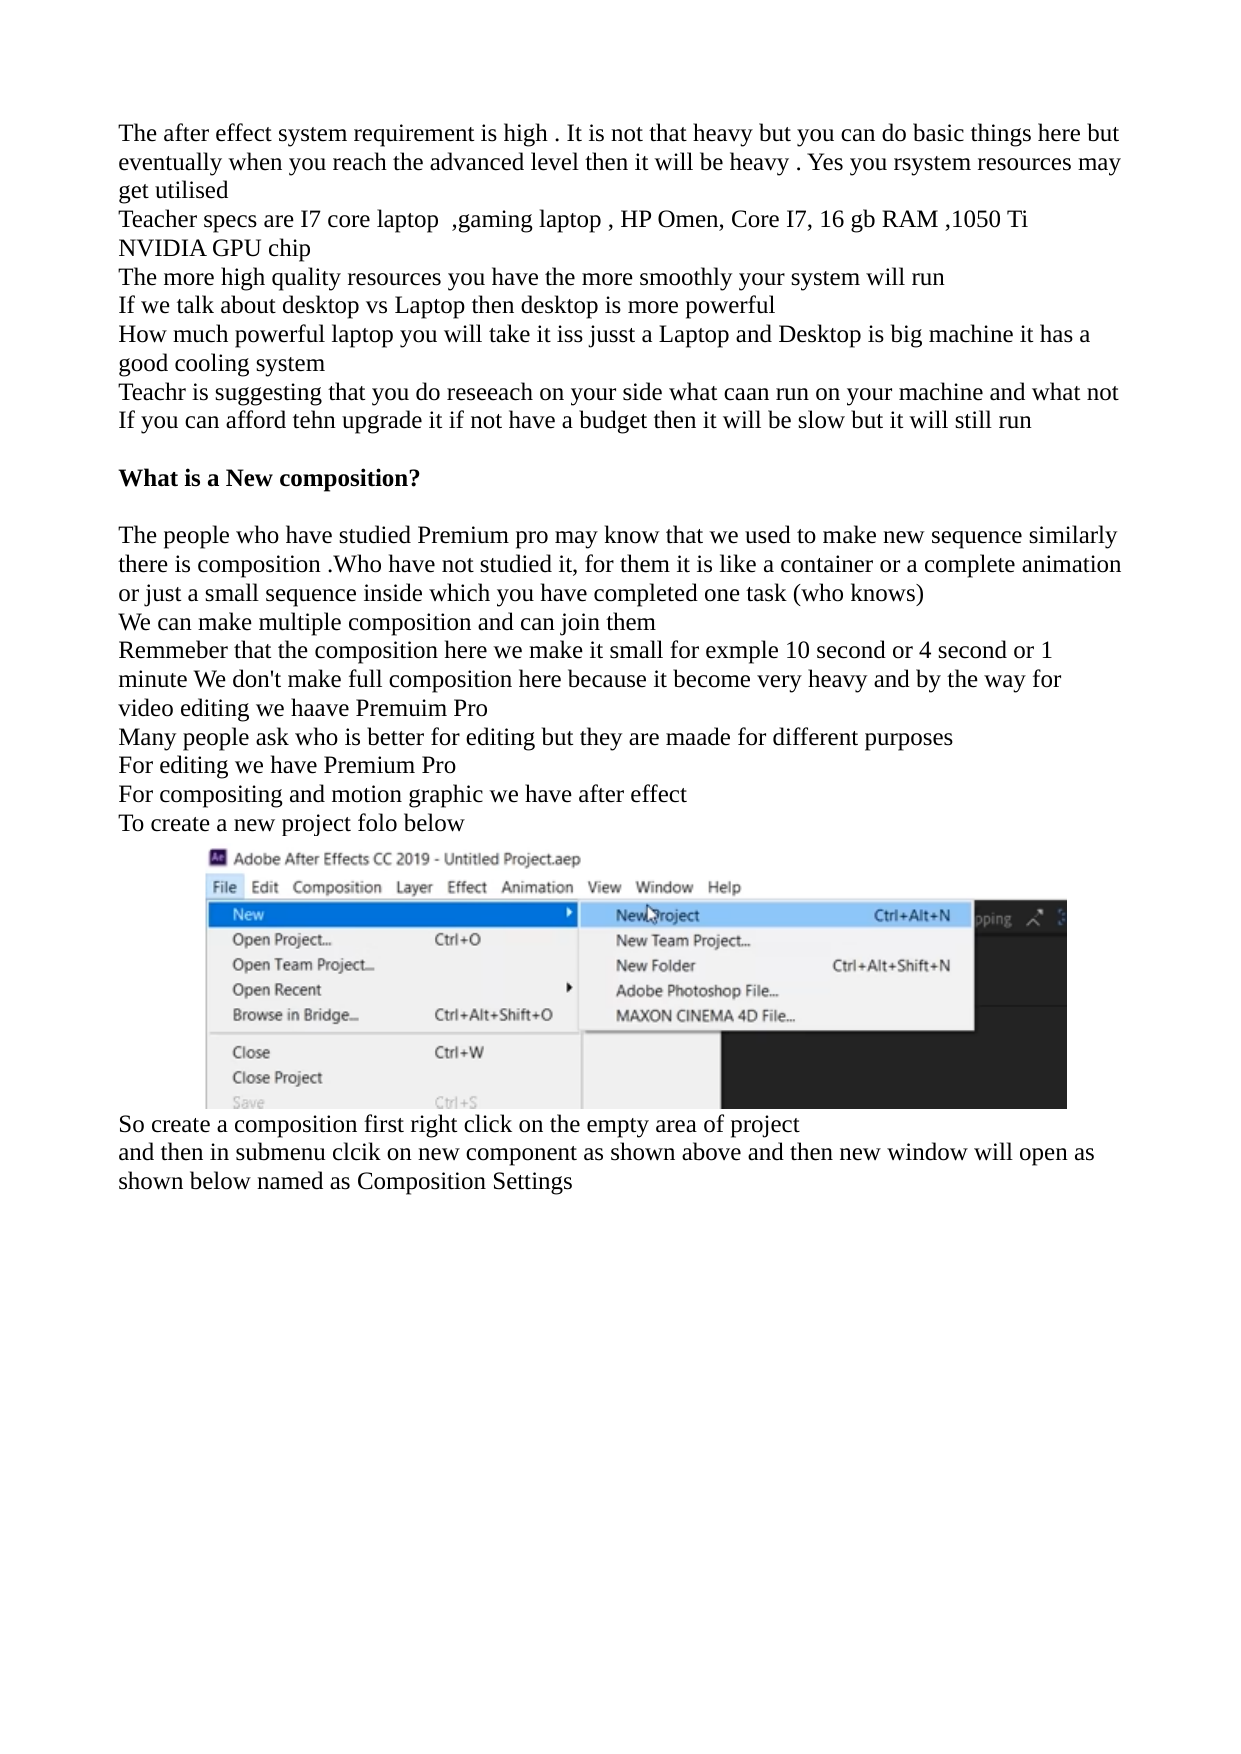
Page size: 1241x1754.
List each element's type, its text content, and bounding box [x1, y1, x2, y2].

text Many people ask who is better for editing but they are maade for different purposes [118, 722, 1122, 751]
text The people who have studied Premium pro may know that we used to make new sequence similarly there is composition .Who have not studied it, for them it is like a container or a complete animation or just a small sequence inside which you have completed one task (who knows) [118, 521, 1122, 607]
text If we talk about desktop vs Laptop then desktop is more powerful [118, 291, 1122, 319]
text To create a new project folo below [118, 808, 1122, 837]
text For editing we have Premium Pro [118, 751, 1122, 779]
text If you can afford tehn upgrade it if not have a budget then it will be slow but it will still run [118, 406, 1122, 434]
text and then in submenu clcik on new component as shown above and then new window will open as shown below named as Composition Settings [118, 1137, 1122, 1195]
text The more high quality resources you have the more smoothly your system will run [118, 262, 1122, 291]
text The after effect system requirement is high . It is not that heavy but you can do basic things here but eventually when you reach the advanced level then it will be heavy . Yes you rsystem resources may get utilised [118, 118, 1122, 204]
text What is a New composition? [118, 463, 1122, 492]
picture [173, 836, 1067, 1109]
text How much powerful laptop you will take it iss jusst a Laptop and Desktop is big machine it has a good cooling system [118, 319, 1122, 377]
text Remmeber that the composition here we make it small for exmple 10 second or 4 second or 1 minute We don't make full composition here because it become very heavy and by the way for video editing we haave Premuim Pro [118, 636, 1122, 722]
text So create a composition first right click on the empty area of project [118, 837, 1122, 1137]
text Teachr is suggesting that you do reseeach on your side what caan run on your machine and what not [118, 377, 1122, 406]
text For compositing and motion graphic we have after effect [118, 779, 1122, 808]
text We can make multiple composition and can join them [118, 607, 1122, 636]
text Teacher specs are I7 core laptop ,gaming laptop , HP Omen, Core I7, 16 gb RAM ,1050 Ti NVIDIA GPU chip [118, 204, 1122, 262]
